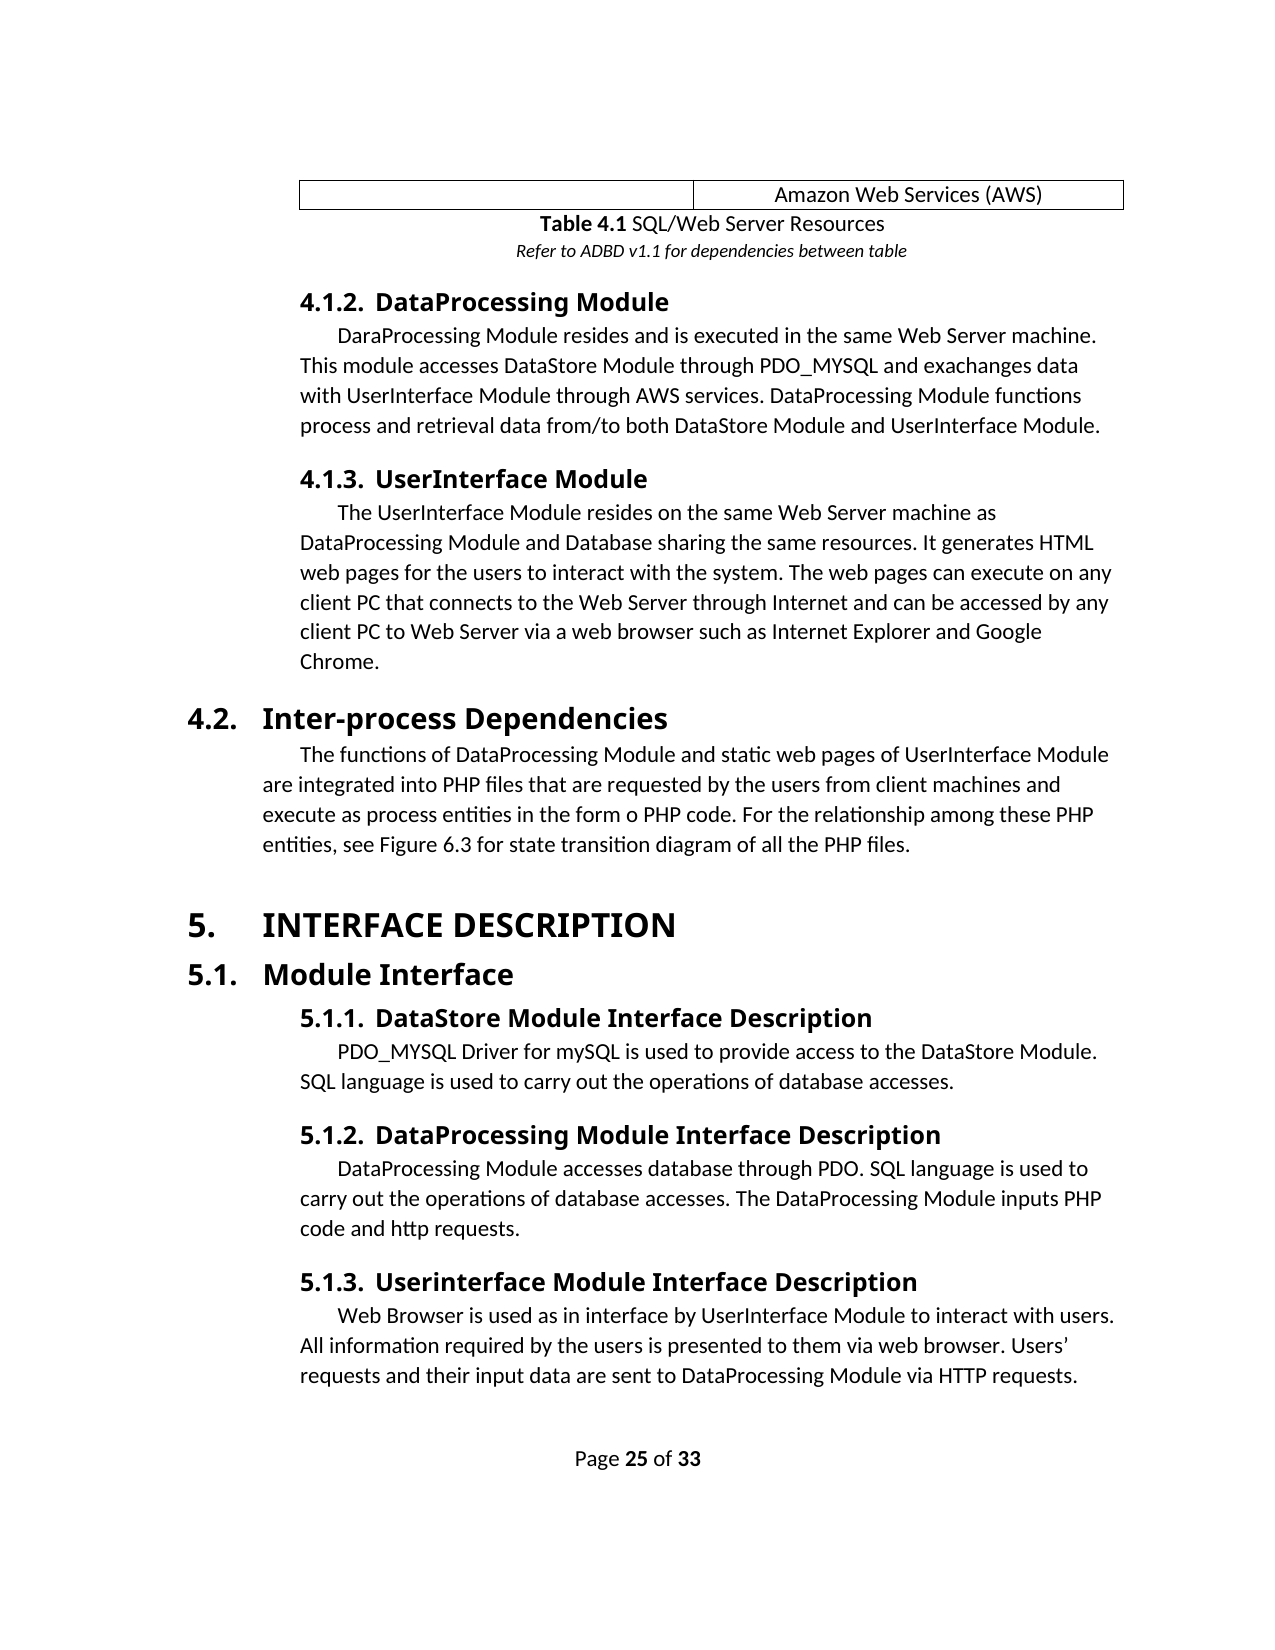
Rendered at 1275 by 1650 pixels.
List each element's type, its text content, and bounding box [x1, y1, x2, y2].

text DataProcessing Module accesses database through PDO. SQL language is used to carry out the operations of database accesses. The DataProcessing Module inputs PHP code and http requests. [300, 1154, 1125, 1242]
subtitle UserInterface Module [300, 462, 1125, 496]
text Table 4.1 SQL/Web Server Resources [300, 209, 1125, 238]
subtitle Inter-process Dependencies [187, 698, 1125, 738]
subtitle DataProcessing Module Interface Description [300, 1118, 1125, 1152]
subtitle DataProcessing Module [300, 285, 1125, 319]
subtitle INTERFACE DESCRIPTION [187, 902, 1125, 947]
text Web Browser is used as in interface by UserInterface Module to interact with users. All information required by the users is presented to them via web browser. Users’ requests and their input data are sent to DataProcessing Module via HTTP requests. [300, 1301, 1125, 1389]
text DaraProcessing Module resides and is executed in the same Web Server machine. This module accesses DataStore Module through PDO_MYSQL and exachanges data with UserInterface Module through AWS services. DataProcessing Module functions process and retrieval data from/to both DataStore Module and UserInterface Module. [300, 321, 1125, 439]
subtitle Module Interface [187, 954, 1125, 994]
table_cell Amazon Web Services (AWS) [694, 181, 1123, 208]
table_cell [300, 181, 693, 208]
subtitle Userinterface Module Interface Description [300, 1265, 1125, 1299]
text Refer to ADBD v1.1 for dependencies between table [300, 239, 1125, 262]
text The functions of DataProcessing Module and static web pages of UserInterface Module are integrated into PHP files that are requested by the users from client machines and execute as process entities in the form o PHP code. For the relationship among these PHP entities, see Figure 6.3 for state transition diagram of all the PHP files. [262, 741, 1125, 858]
subtitle DataStore Module Interface Description [300, 1001, 1125, 1035]
text PDO_MYSQL Driver for mySQL is used to provide access to the DataStore Module. SQL language is used to carry out the operations of database accesses. [300, 1037, 1125, 1095]
text The UserInterface Module resides on the same Web Server machine as DataProcessing Module and Database sharing the same resources. It generates HTML web pages for the users to interact with the system. The web pages can execute on any client PC that connects to the Web Server through Internet and can be accessed by any client PC to Web Server via a web browser such as Internet Explorer and Google Chrome. [300, 498, 1125, 675]
